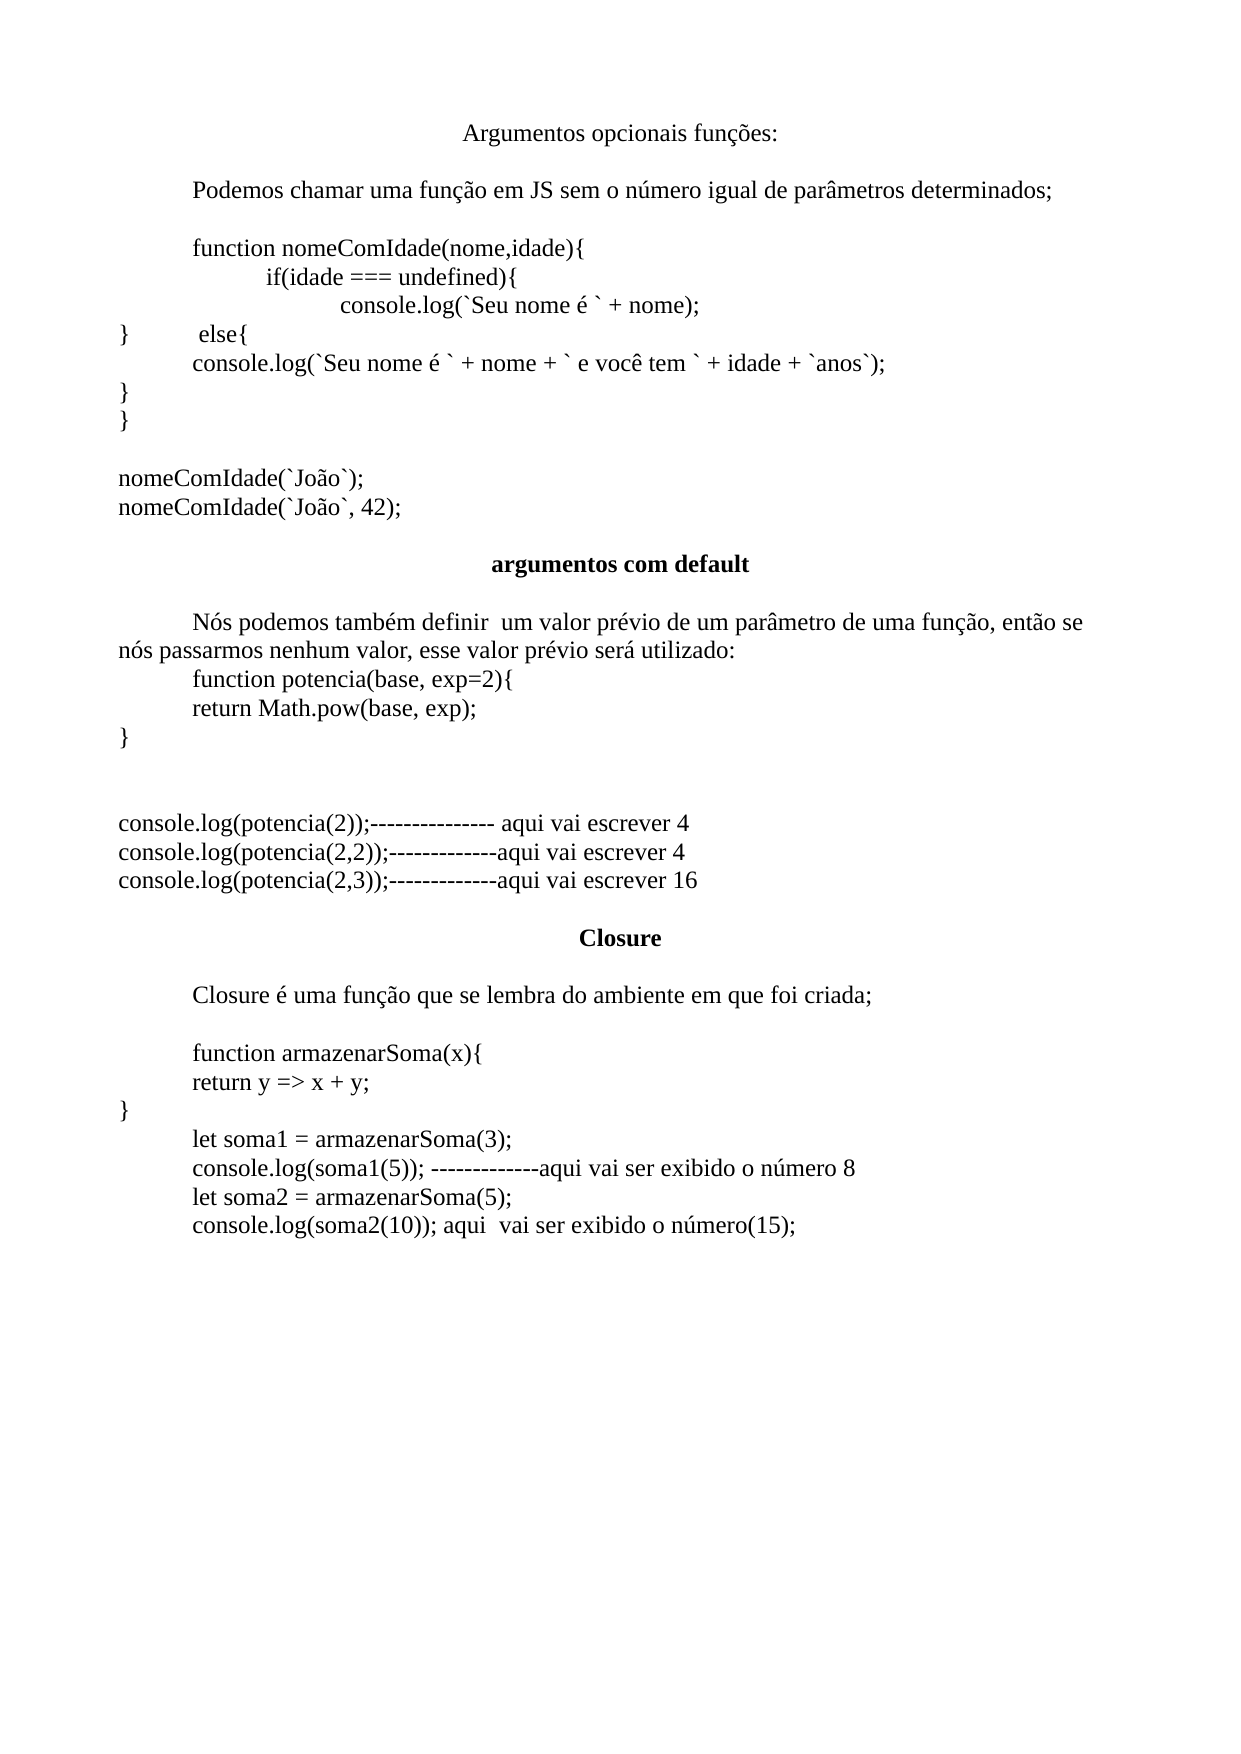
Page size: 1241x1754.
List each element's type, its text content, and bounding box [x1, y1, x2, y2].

text function nomeComIdade(nome,idade){ [118, 233, 1122, 262]
text return y => x + y; [118, 1067, 1122, 1096]
text Nós podemos também definir um valor prévio de um parâmetro de uma função, então se nós passarmos nenhum valor, esse valor prévio será utilizado: [118, 607, 1122, 664]
text console.log(potencia(2,3));-------------aqui vai escrever 16 [118, 866, 1122, 894]
text console.log(`Seu nome é ` + nome); [118, 291, 1122, 319]
text } else{ [118, 319, 1122, 348]
text argumentos com default [118, 549, 1122, 578]
text } [118, 1096, 1122, 1124]
text console.log(soma2(10)); aqui vai ser exibido o número(15); [118, 1211, 1122, 1239]
text nomeComIdade(`João`); [118, 463, 1122, 492]
text } [118, 406, 1122, 434]
text if(idade === undefined){ [118, 262, 1122, 291]
text console.log(`Seu nome é ` + nome + ` e você tem ` + idade + `anos`); [118, 348, 1122, 377]
text } [118, 377, 1122, 406]
text Closure é uma função que se lembra do ambiente em que foi criada; [118, 981, 1122, 1009]
text Argumentos opcionais funções: [118, 118, 1122, 147]
text return Math.pow(base, exp); [118, 693, 1122, 722]
text let soma1 = armazenarSoma(3); [118, 1124, 1122, 1153]
text function armazenarSoma(x){ [118, 1038, 1122, 1067]
text } [118, 722, 1122, 779]
text function potencia(base, exp=2){ [118, 664, 1122, 693]
text console.log(potencia(2,2));-------------aqui vai escrever 4 [118, 837, 1122, 866]
text let soma2 = armazenarSoma(5); [118, 1182, 1122, 1211]
text console.log(potencia(2));--------------- aqui vai escrever 4 [118, 808, 1122, 837]
text Closure [118, 923, 1122, 952]
text console.log(soma1(5)); -------------aqui vai ser exibido o número 8 [118, 1153, 1122, 1182]
text Podemos chamar uma função em JS sem o número igual de parâmetros determinados; [118, 176, 1122, 204]
text nomeComIdade(`João`, 42); [118, 492, 1122, 521]
